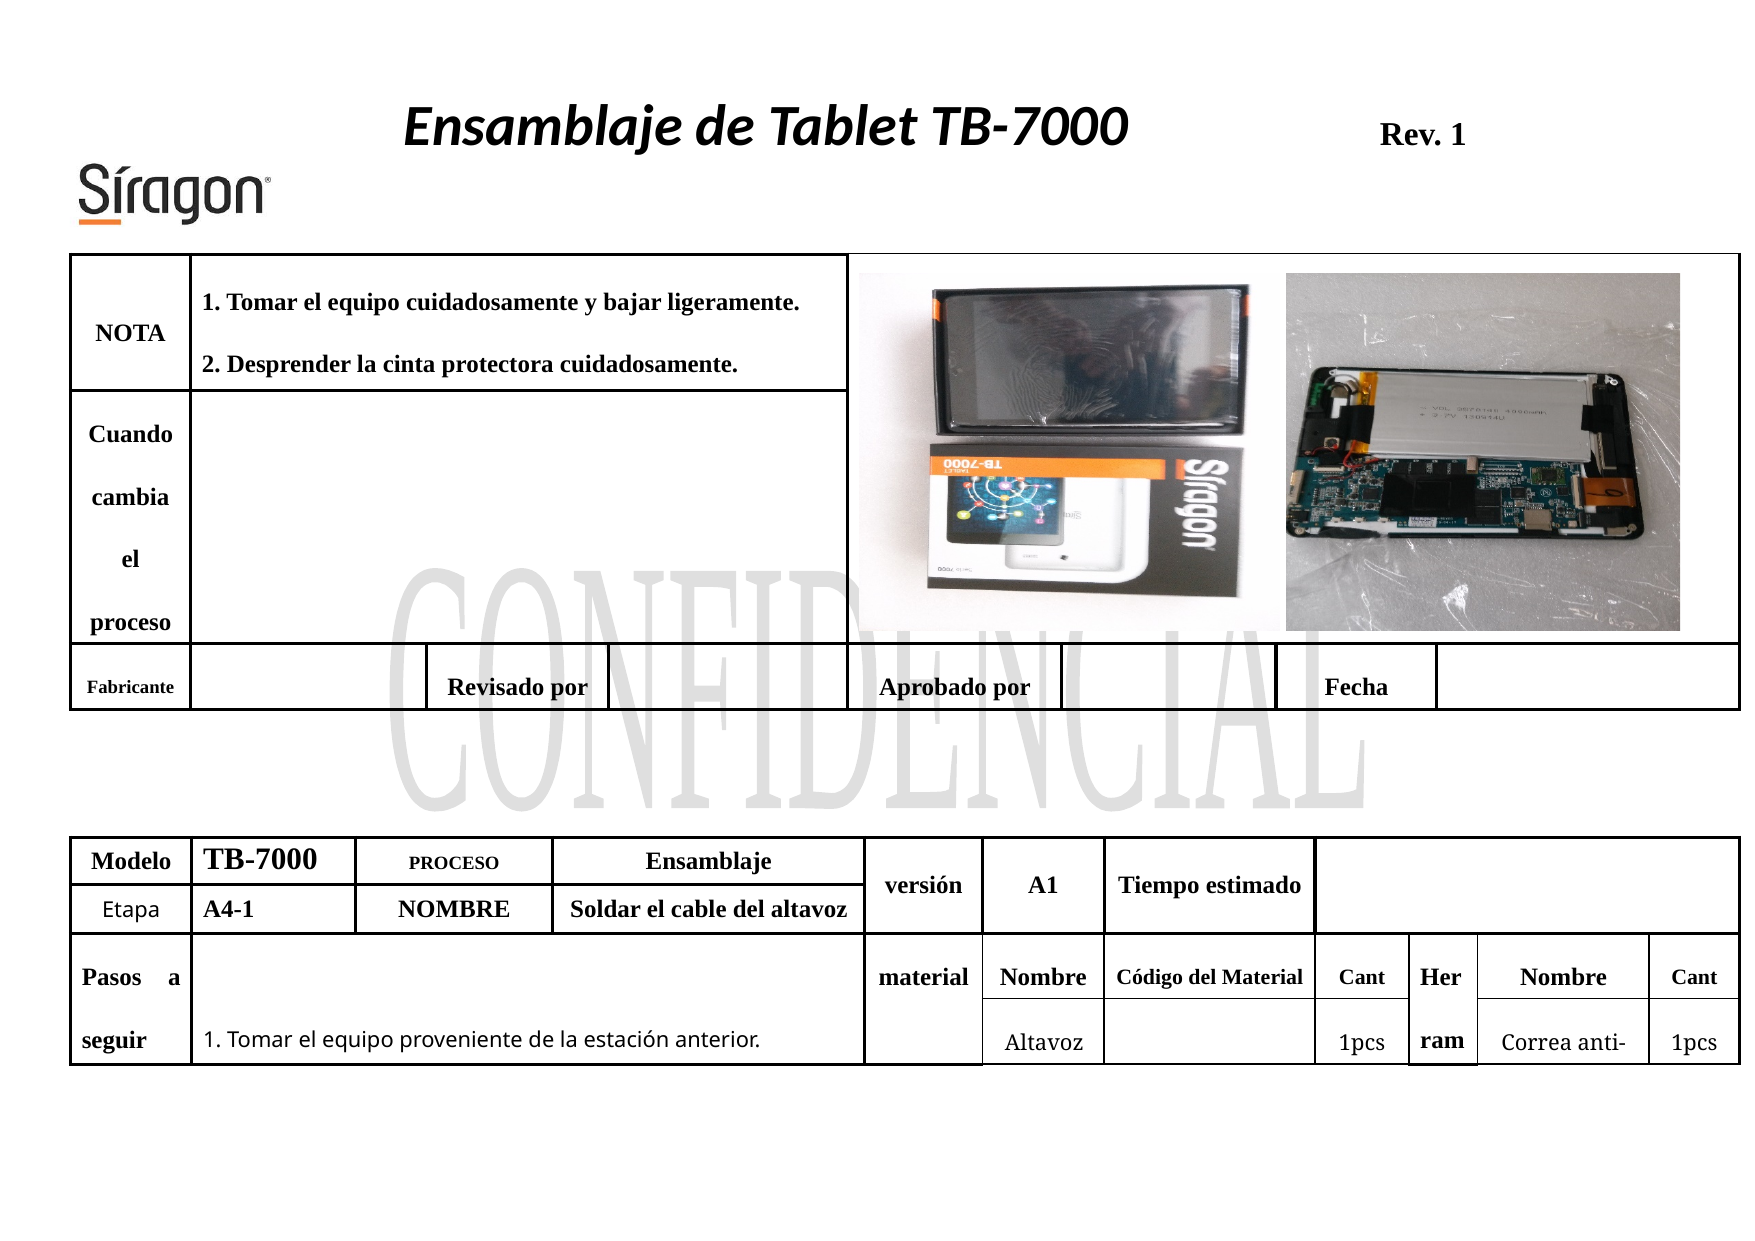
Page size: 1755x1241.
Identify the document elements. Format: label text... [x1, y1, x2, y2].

table_cell Herram [1410, 935, 1477, 1063]
table_cell [770, 645, 800, 707]
table_cell Aprobado por [1014, 645, 1039, 707]
table_cell Fabricante [72, 645, 189, 707]
table_cell Altavoz [983, 999, 1103, 1063]
table_cell [192, 392, 846, 642]
table_cell NOTA [72, 256, 189, 389]
table_header Modelo [72, 839, 190, 883]
table_cell [192, 645, 391, 707]
table_header [1317, 839, 1738, 932]
table_header Tiempo estimado [1106, 839, 1313, 932]
table_cell NOMBRE [357, 886, 551, 932]
table_cell 1pcs [1650, 999, 1738, 1063]
table_cell Nombre [1478, 935, 1648, 997]
table_cell Soldar el cable del altavoz [554, 886, 863, 932]
table_cell [404, 645, 425, 707]
table_cell 1. Tomar el equipo cuidadosamente y bajar ligeramente. 2. Desprender la cinta protectora cuidadosamente. [192, 256, 846, 389]
table_cell Fecha [1319, 645, 1435, 707]
table_header TB-7000 [193, 839, 354, 883]
table_cell Revisado por [493, 645, 550, 707]
table_cell Cant [1316, 935, 1408, 997]
table_cell [1278, 645, 1305, 707]
table_cell Código del Material [1105, 935, 1314, 997]
table_cell Aprobado por [910, 645, 978, 707]
table_cell Pasos a seguir [72, 935, 190, 1063]
table_cell [1179, 645, 1225, 707]
table_cell [1438, 645, 1738, 707]
table_cell [1224, 645, 1253, 707]
table_header versión [866, 839, 981, 932]
table_cell [849, 254, 1738, 642]
table_cell A4-1 [193, 886, 354, 932]
table_cell Etapa [72, 886, 190, 932]
table_cell [1080, 645, 1165, 707]
table_cell [814, 587, 846, 642]
table_cell Aprobado por [875, 645, 897, 707]
table_cell Cant [1650, 935, 1738, 997]
table_cell [1259, 645, 1274, 707]
table_cell [653, 645, 681, 707]
table_cell Correa anti- [1478, 999, 1648, 1063]
table_cell [620, 645, 645, 707]
table_cell [1105, 999, 1314, 1063]
table_cell Revisado por [563, 645, 585, 707]
table_cell [695, 702, 720, 707]
table_cell 1pcs [1316, 999, 1408, 1063]
table_cell [814, 645, 846, 707]
table_cell material [866, 935, 982, 1063]
table_header A1 [984, 839, 1103, 932]
table_header Ensamblaje [554, 839, 863, 883]
table_cell [495, 583, 549, 642]
table_cell Revisado por [592, 645, 607, 707]
table_cell Aprobado por [849, 645, 863, 707]
table_cell Aprobado por [986, 645, 1013, 707]
table_cell [695, 645, 756, 707]
table_cell [592, 600, 603, 642]
table_cell [1063, 645, 1068, 707]
table_header PROCESO [357, 839, 551, 883]
table_cell Cuando cambia el proceso [72, 392, 189, 642]
table_cell [610, 671, 620, 707]
table_cell 1. Tomar el equipo proveniente de la estación anterior. [193, 935, 863, 1063]
table_cell Revisado por [428, 645, 480, 707]
table_cell Nombre [983, 935, 1103, 997]
table_cell Aprobado por [910, 696, 934, 707]
table_cell Aprobado por [1047, 645, 1060, 707]
